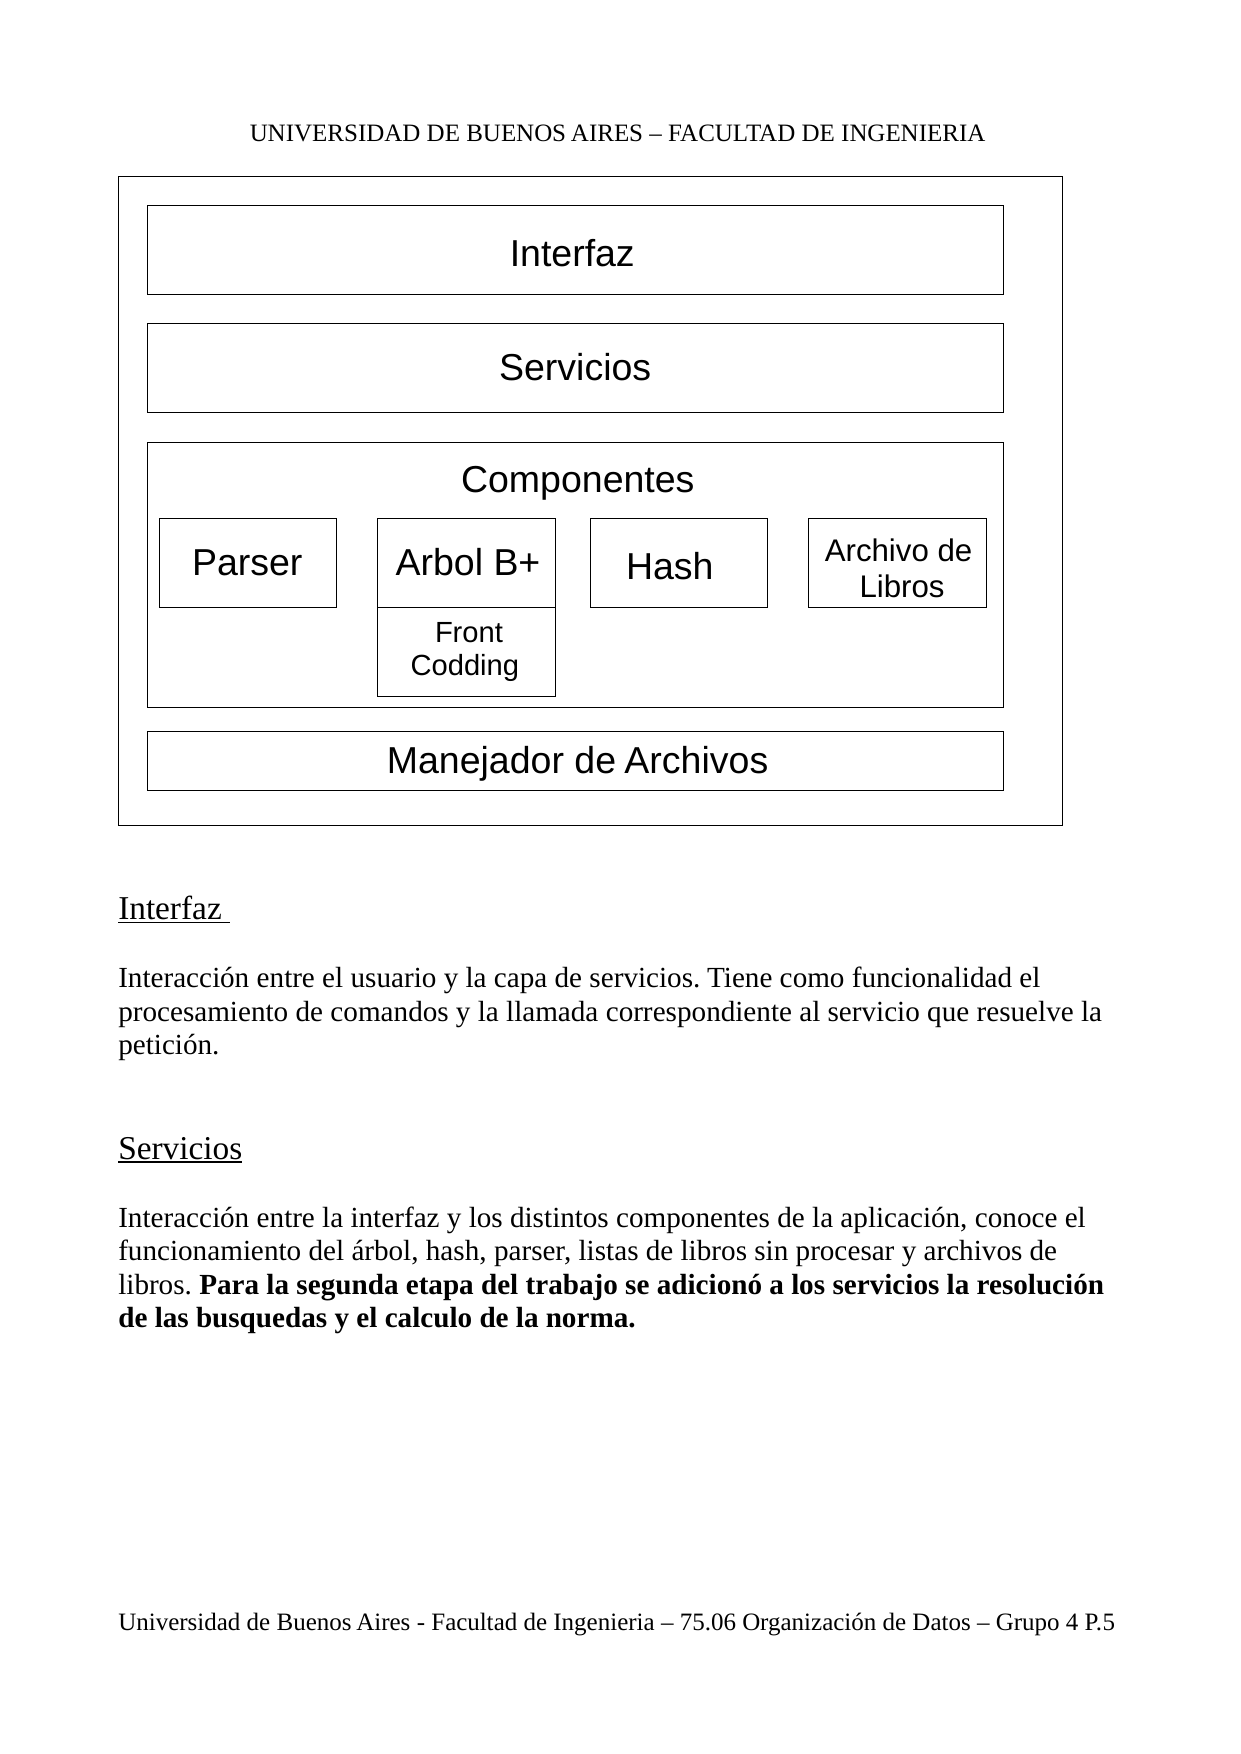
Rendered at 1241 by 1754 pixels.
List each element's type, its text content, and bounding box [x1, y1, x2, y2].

text Servicios [118, 1128, 1122, 1166]
text Interacción entre el usuario y la capa de servicios. Tiene como funcionalidad el procesamiento de comandos y la llamada correspondiente al servicio que resuelve la petición. [118, 960, 1122, 1061]
text Interfaz [118, 888, 1122, 927]
text Interacción entre la interfaz y los distintos componentes de la aplicación, conoce el funcionamiento del árbol, hash, parser, listas de libros sin procesar y archivos de libros. Para la segunda etapa del trabajo se adicionó a los servicios la resolución de las busquedas y el calculo de la norma. [118, 1200, 1122, 1334]
